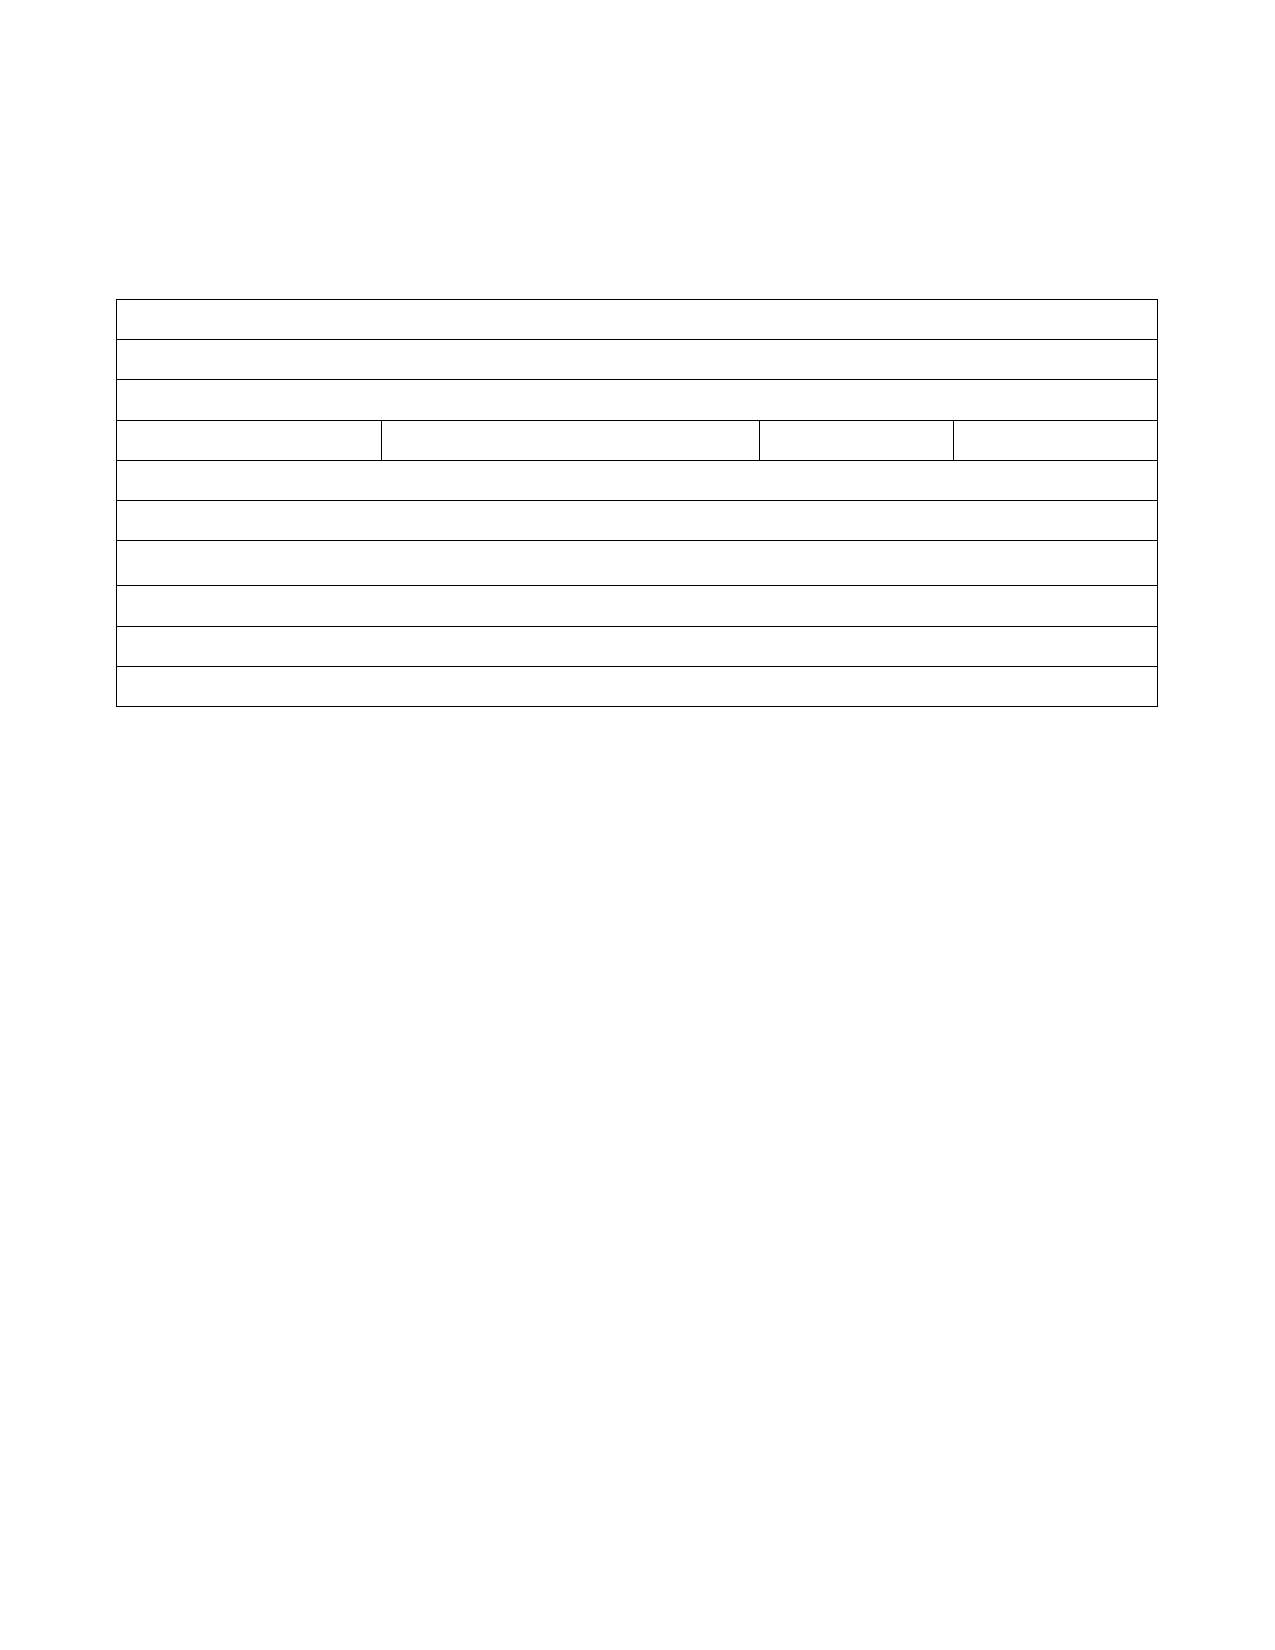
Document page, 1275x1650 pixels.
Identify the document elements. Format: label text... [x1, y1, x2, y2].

table_cell <p.producto.name> [117, 421, 381, 460]
table_cell <choose test=""> [117, 300, 1157, 339]
table_cell </choose> [117, 627, 1157, 666]
table_cell </for> [117, 667, 1157, 706]
table_cell </if> [117, 461, 1157, 500]
table_cell <if test="(p.descrip.split('Tipo: ')[-1]).split('\n')[0] == 'Permutacion'"> [117, 380, 1157, 419]
table_cell <p.descrip.split('TEXTO:')[-1]> [382, 421, 759, 460]
table_cell </when> [117, 501, 1157, 540]
table_cell <otherwise test=""> [117, 541, 1157, 585]
table_cell </otherwise> [117, 586, 1157, 626]
table_cell <p.ubicacion> [760, 421, 953, 460]
table_cell <when test="p.producto.category.name == 'Clasificado'"> [117, 340, 1157, 379]
table_cell <p.medidas> [954, 421, 1157, 460]
